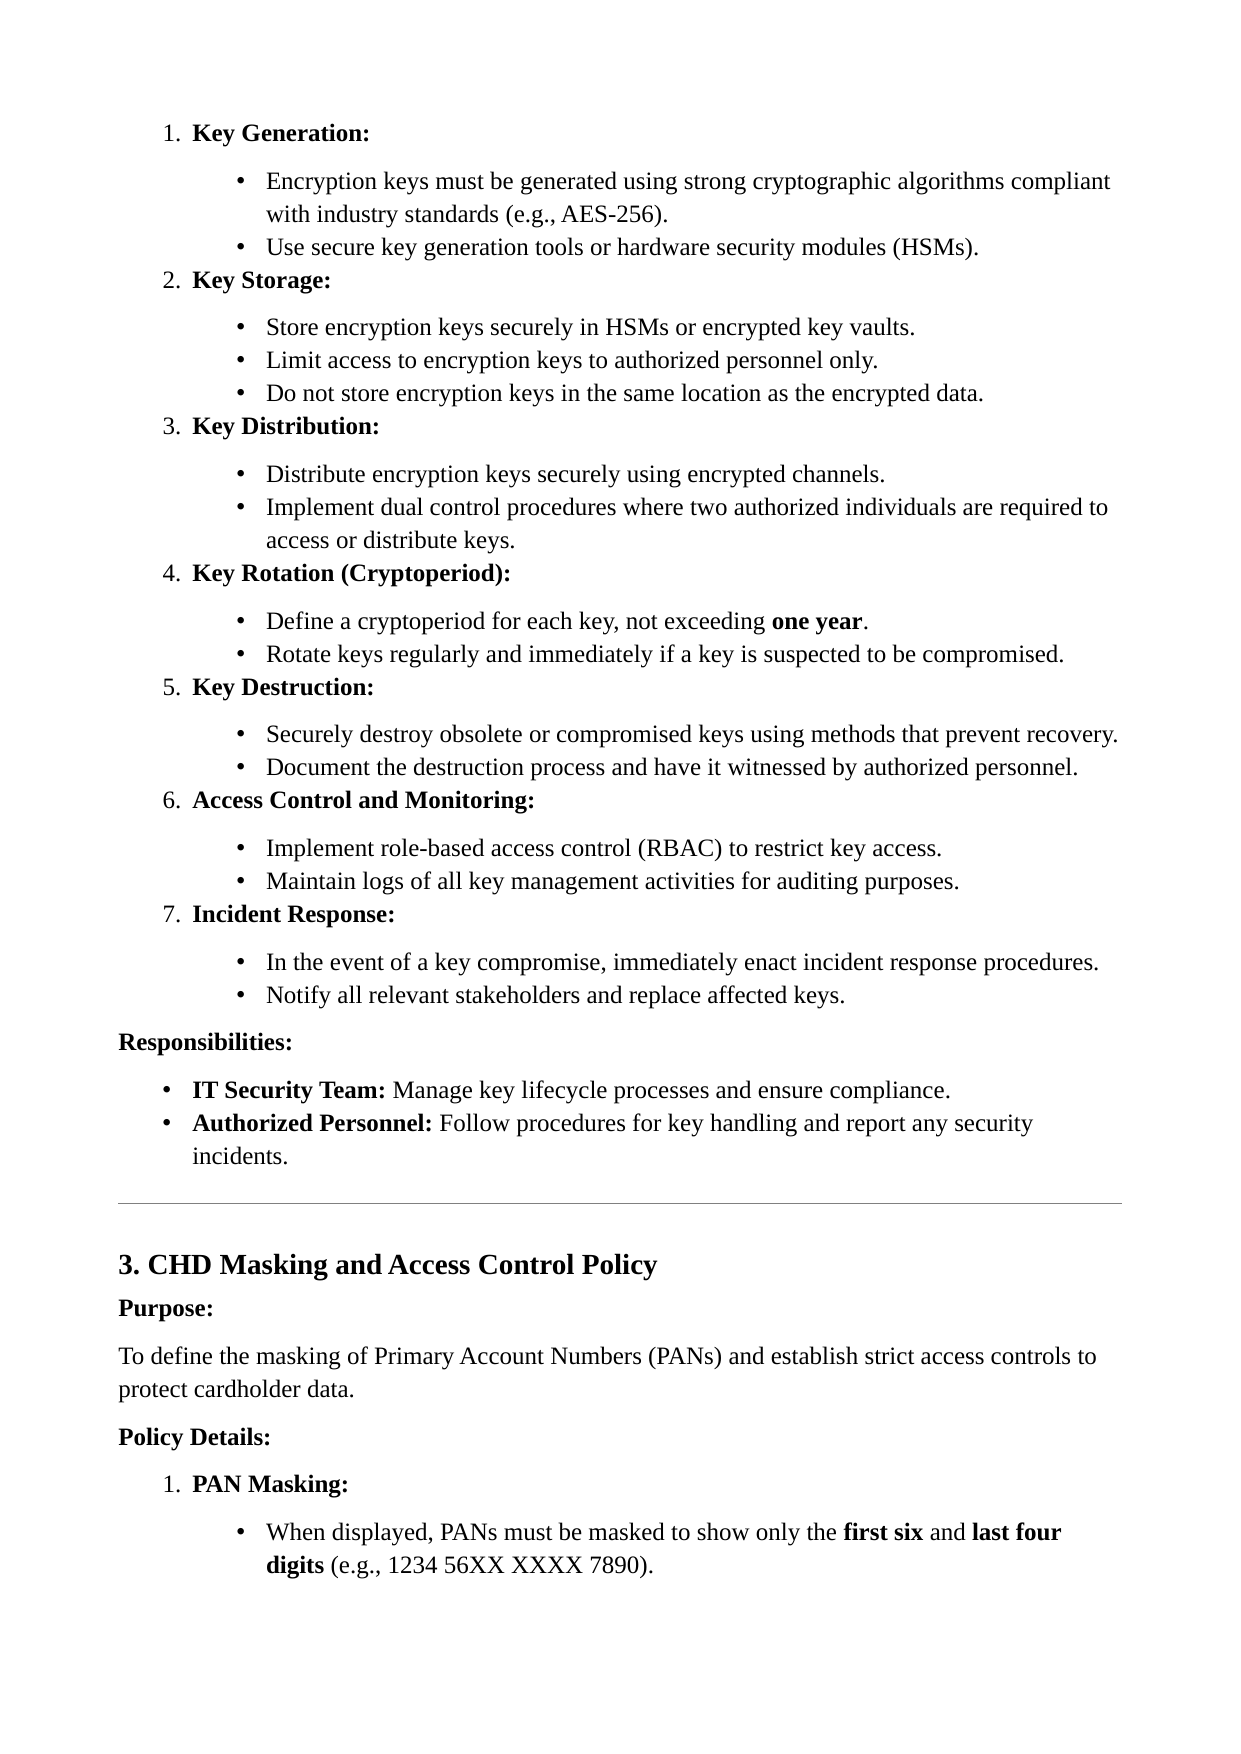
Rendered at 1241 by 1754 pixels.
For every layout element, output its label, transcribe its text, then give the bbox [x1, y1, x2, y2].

list Implement role-based access control (RBAC) to restrict key access. [236, 833, 1122, 862]
list Key Generation: [162, 118, 1122, 147]
list Securely destroy obsolete or compromised keys using methods that prevent recovery. [236, 719, 1122, 748]
text Purpose: [118, 1293, 1122, 1322]
list Implement dual control procedures where two authorized individuals are required to access or distribute keys. [236, 492, 1122, 554]
text Responsibilities: [118, 1027, 1122, 1056]
list Maintain logs of all key management activities for auditing purposes. [236, 866, 1122, 895]
list Key Distribution: [162, 411, 1122, 440]
text To define the masking of Primary Account Numbers (PANs) and establish strict access controls to protect cardholder data. [118, 1341, 1122, 1403]
list IT Security Team: Manage key lifecycle processes and ensure compliance. [162, 1075, 1122, 1104]
list Rotate keys regularly and immediately if a key is suspected to be compromised. [236, 639, 1122, 667]
list Store encryption keys securely in HSMs or encrypted key vaults. [236, 312, 1122, 341]
list Authorized Personnel: Follow procedures for key handling and report any security incidents. [162, 1108, 1122, 1170]
list Notify all relevant stakeholders and replace affected keys. [236, 980, 1122, 1008]
list Encryption keys must be generated using strong cryptographic algorithms compliant with industry standards (e.g., AES-256). [236, 166, 1122, 227]
list In the event of a key compromise, immediately enact incident response procedures. [236, 947, 1122, 975]
list Access Control and Monitoring: [162, 785, 1122, 814]
list Limit access to encryption keys to authorized personnel only. [236, 345, 1122, 374]
list Distribute encryption keys securely using encrypted channels. [236, 459, 1122, 488]
subtitle 3. CHD Masking and Access Control Policy [118, 1247, 1122, 1281]
list When displayed, PANs must be masked to show only the first six and last four digits (e.g., 1234 56XX XXXX 7890). [236, 1517, 1122, 1579]
list Define a cryptoperiod for each key, not exceeding one year. [236, 606, 1122, 634]
list Do not store encryption keys in the same location as the encrypted data. [236, 378, 1122, 407]
text Policy Details: [118, 1422, 1122, 1450]
list Use secure key generation tools or hardware security modules (HSMs). [236, 232, 1122, 261]
list Key Destruction: [162, 672, 1122, 701]
list Incident Response: [162, 899, 1122, 928]
list PAN Masking: [162, 1469, 1122, 1498]
list Key Storage: [162, 265, 1122, 293]
list Key Rotation (Cryptoperiod): [162, 558, 1122, 587]
list Document the destruction process and have it witnessed by authorized personnel. [236, 752, 1122, 781]
